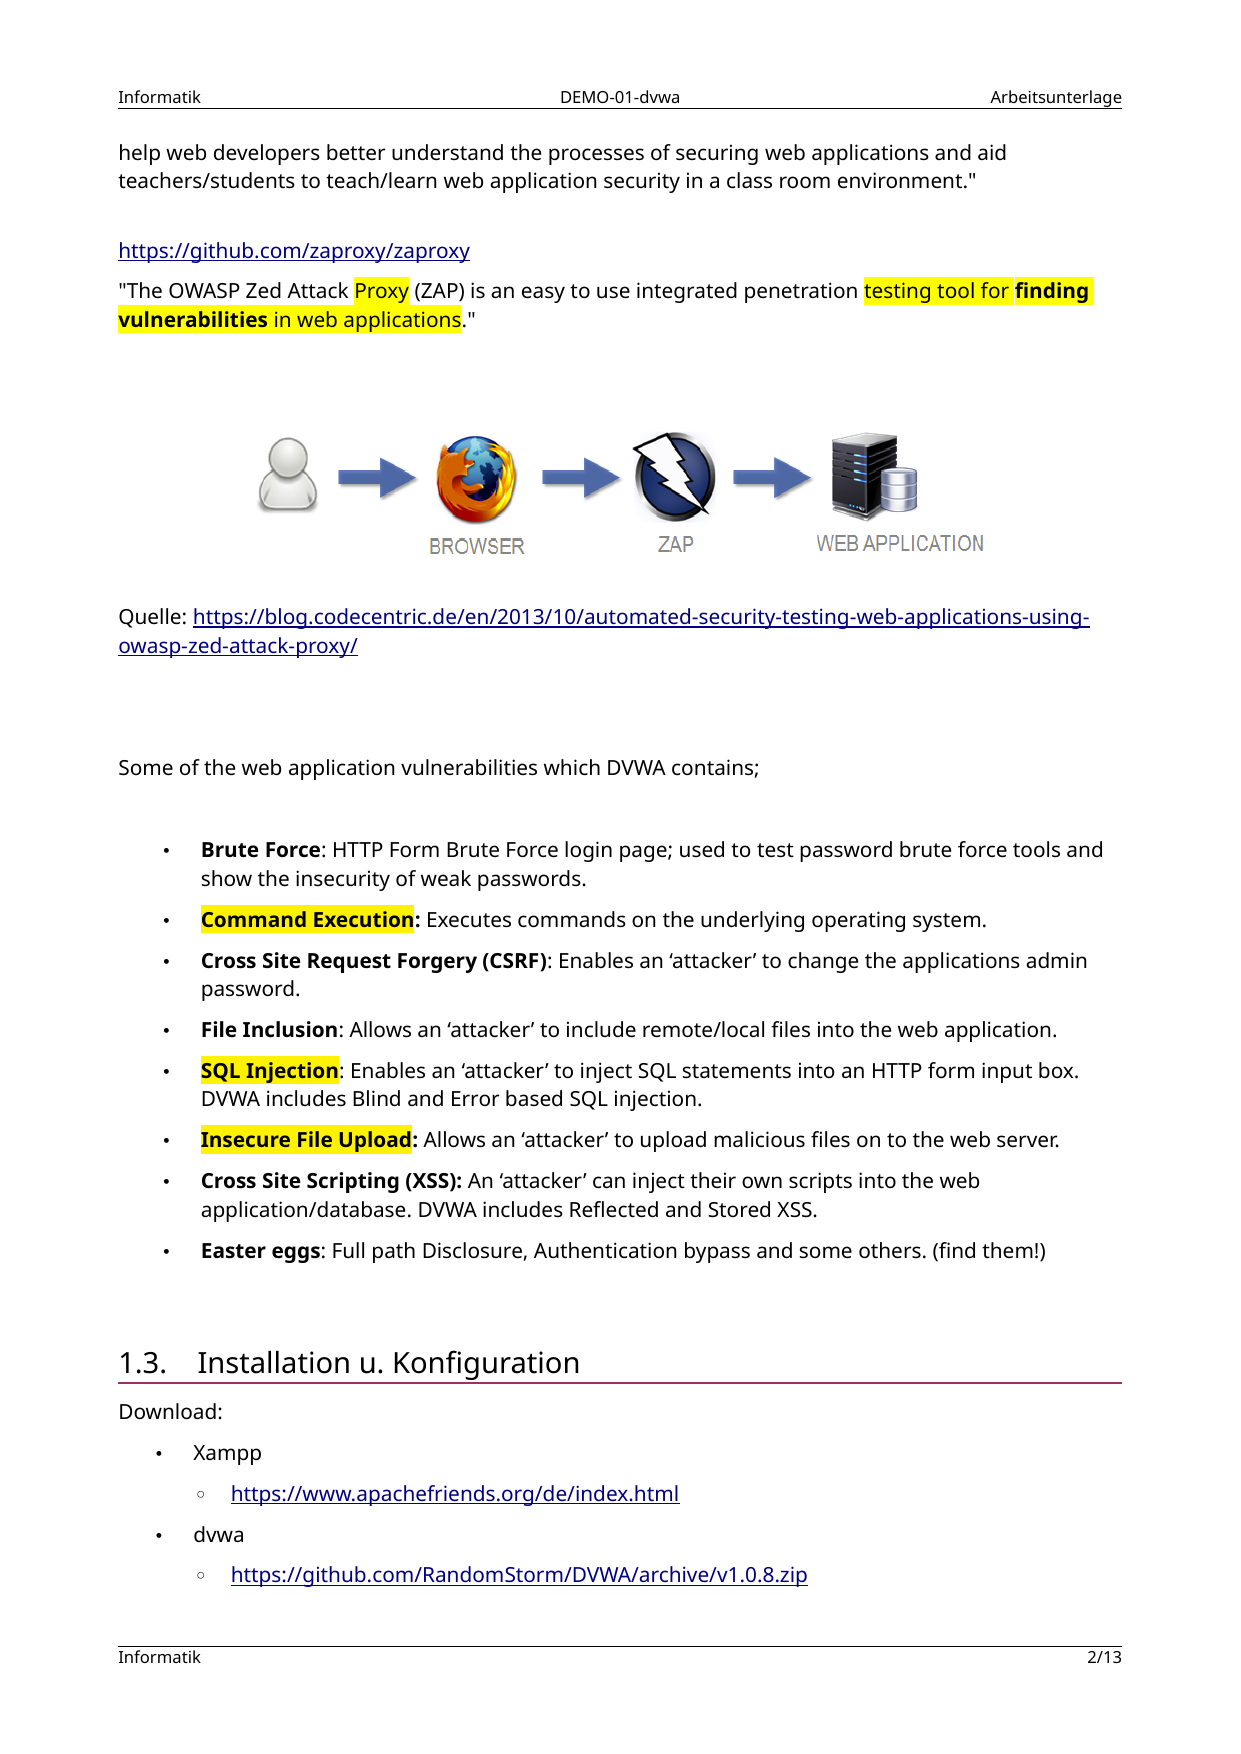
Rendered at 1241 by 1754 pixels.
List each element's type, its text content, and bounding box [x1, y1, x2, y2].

text help web developers better understand the processes of securing web applications and aid teachers/students to teach/learn web application security in a class room environment." [118, 138, 1122, 195]
text "The OWASP Zed Attack Proxy (ZAP) is an easy to use integrated penetration testing tool for finding vulnerabilities in web applications." [118, 277, 1122, 333]
list Easter eggs: Full path Disclosure, Authentication bypass and some others. (find them!) [163, 1236, 1122, 1264]
text https://github.com/zaproxy/zaproxy [118, 236, 1122, 264]
list Brute Force: HTTP Form Brute Force login page; used to test password brute force tools and show the insecurity of weak passwords. [163, 835, 1122, 892]
list Insecure File Upload: Allows an ‘attacker’ to upload malicious files on to the web server. [163, 1125, 1122, 1154]
text Download: [118, 1397, 1122, 1425]
text Some of the web application vulnerabilities which DVWA contains; [118, 753, 1122, 782]
list Cross Site Scripting (XSS): An ‘attacker’ can inject their own scripts into the web application/database. DVWA includes Reflected and Stored XSS. [163, 1166, 1122, 1223]
text Quelle: https://blog.codecentric.de/en/2013/10/automated-security-testing-web-applications-using-owasp-zed-attack-proxy/ [118, 602, 1122, 659]
subtitle Installation u. Konfiguration [118, 1343, 1122, 1382]
picture [249, 427, 992, 562]
list SQL Injection: Enables an ‘attacker’ to inject SQL statements into an HTTP form input box. DVWA includes Blind and Error based SQL injection. [163, 1056, 1122, 1113]
list Cross Site Request Forgery (CSRF): Enables an ‘attacker’ to change the applications admin password. [163, 946, 1122, 1003]
list Xampp [156, 1438, 1122, 1466]
list https://www.apachefriends.org/de/index.html [193, 1479, 1122, 1507]
list Command Execution: Executes commands on the underlying operating system. [163, 905, 1122, 933]
list dvwa [156, 1520, 1122, 1548]
list https://github.com/RandomStorm/DVWA/archive/v1.0.8.zip [193, 1561, 1122, 1589]
list File Inclusion: Allows an ‘attacker’ to include remote/local files into the web application. [163, 1015, 1122, 1043]
